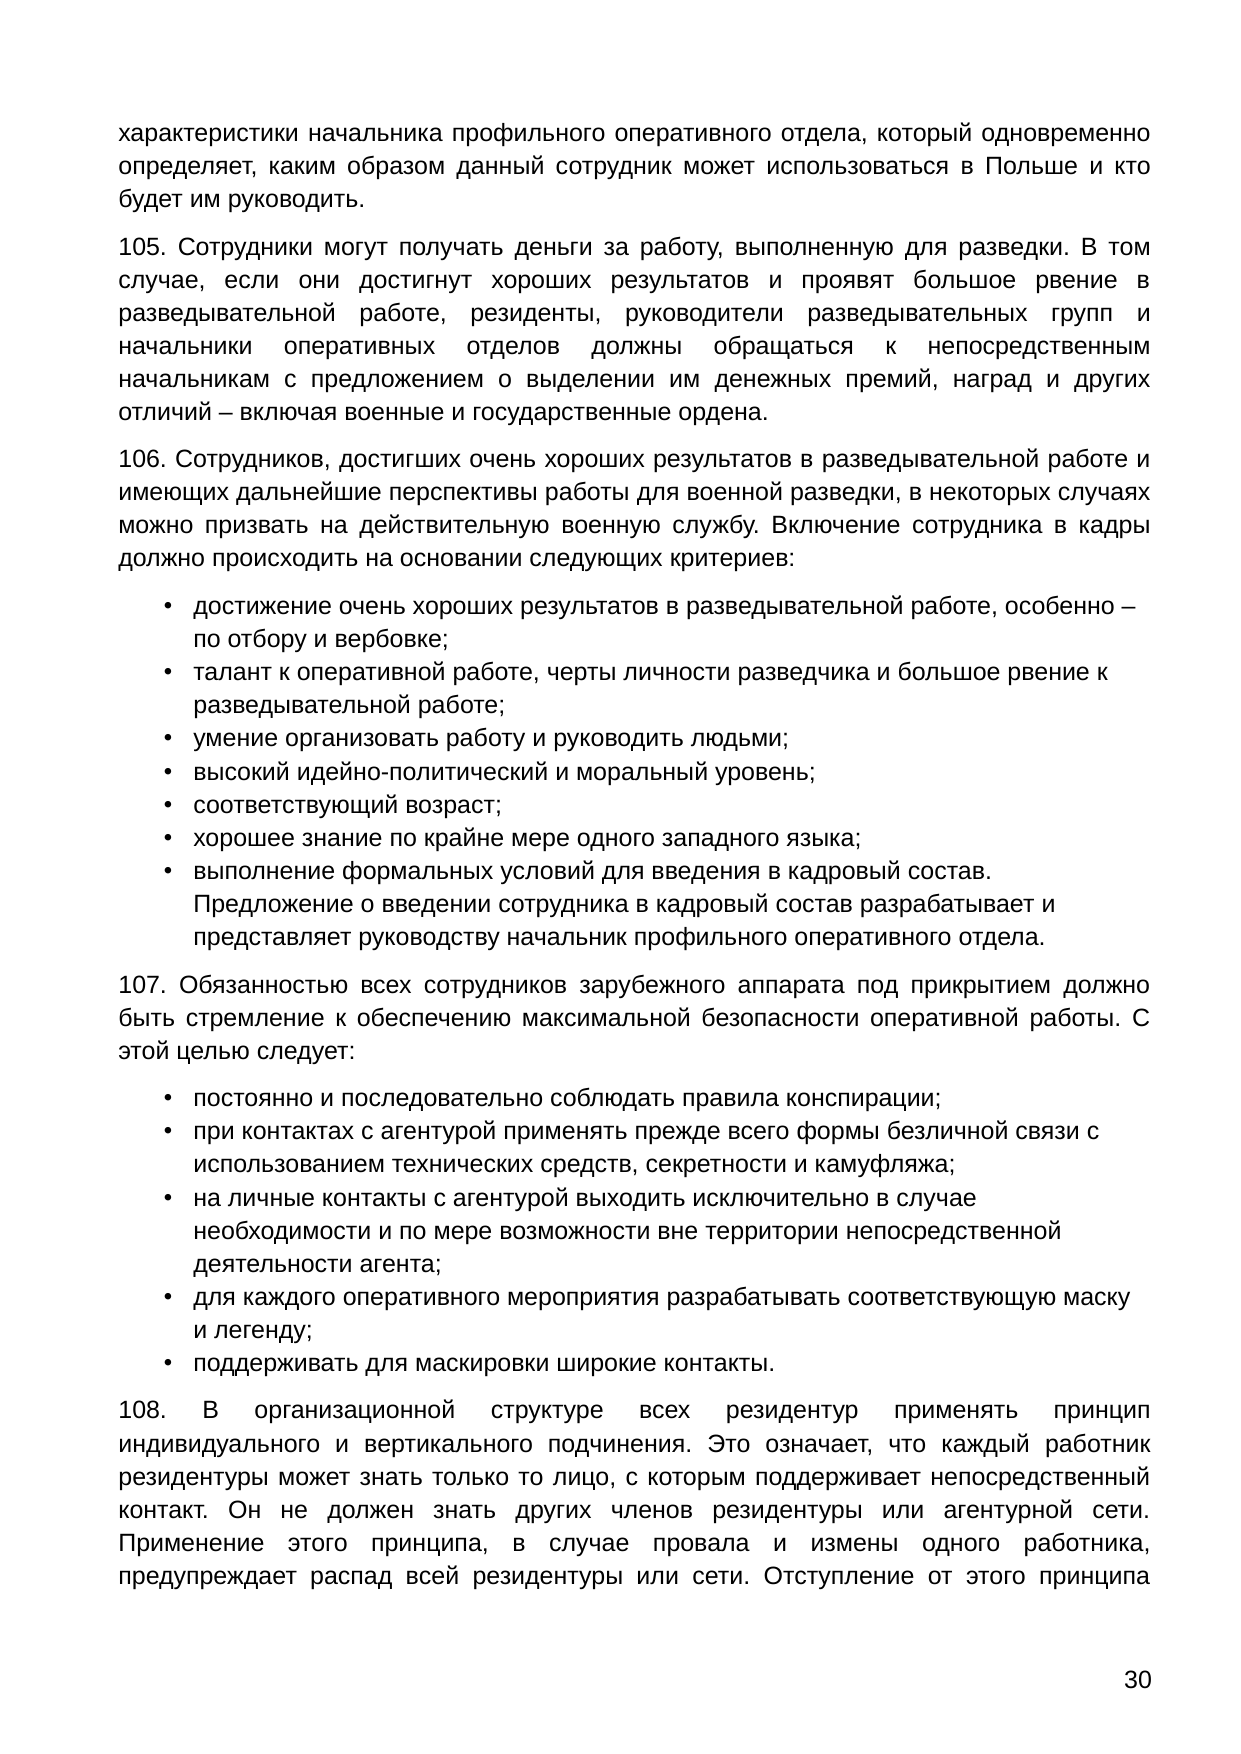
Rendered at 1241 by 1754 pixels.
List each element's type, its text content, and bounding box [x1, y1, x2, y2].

list хорошее знание по крайне мере одного западного языка; [164, 823, 1152, 852]
list на личные контакты с агентурой выходить исключительно в случае необходимости и по мере возможности вне территории непосредственной деятельности агента; [164, 1182, 1152, 1277]
list соответствующий возраст; [164, 789, 1152, 818]
list выполнение формальных условий для введения в кадровый состав. Предложение о введении сотрудника в кадровый состав разрабатывает и представляет руководству начальник профильного оперативного отдела. [164, 856, 1152, 951]
list для каждого оперативного мероприятия разрабатывать соответствующую маску и легенду; [164, 1282, 1152, 1343]
text характеристики начальника профильного оперативного отдела, который одновременно определяет, каким образом данный сотрудник может использоваться в Польше и кто будет им руководить. [118, 118, 1152, 213]
list умение организовать работу и руководить людьми; [164, 723, 1152, 752]
text 106. Сотрудников, достигших очень хороших результатов в разведывательной работе и имеющих дальнейшие перспективы работы для военной разведки, в некоторых случаях можно призвать на действительную военную службу. Включение сотрудника в кадры должно происходить на основании следующих критериев: [118, 444, 1152, 572]
text 107. Обязанностью всех сотрудников зарубежного аппарата под прикрытием должно быть стремление к обеспечению максимальной безопасности оперативной работы. С этой целью следует: [118, 969, 1152, 1064]
list поддерживать для маскировки широкие контакты. [164, 1348, 1152, 1377]
list талант к оперативной работе, черты личности разведчика и большое рвение к разведывательной работе; [164, 657, 1152, 719]
text 105. Сотрудники могут получать деньги за работу, выполненную для разведки. В том случае, если они достигнут хороших результатов и проявят большое рвение в разведывательной работе, резиденты, руководители разведывательных групп и начальники оперативных отделов должны обращаться к непосредственным начальникам с предложением о выделении им денежных премий, наград и других отличий – включая военные и государственные ордена. [118, 232, 1152, 426]
list достижение очень хороших результатов в разведывательной работе, особенно – по отбору и вербовке; [164, 591, 1152, 653]
list постоянно и последовательно соблюдать правила конспирации; [164, 1083, 1152, 1112]
list высокий идейно-политический и моральный уровень; [164, 756, 1152, 785]
list при контактах с агентурой применять прежде всего формы безличной связи с использованием технических средств, секретности и камуфляжа; [164, 1116, 1152, 1178]
text 108. В организационной структуре всех резидентур применять принцип индивидуального и вертикального подчинения. Это означает, что каждый работник резидентуры может знать только то лицо, с которым поддерживает непосредственный контакт. Он не должен знать других членов резидентуры или агентурной сети. Применение этого принципа, в случае провала и измены одного работника, предупреждает распад всей резидентуры или сети. Отступление от этого принципа [118, 1396, 1152, 1589]
